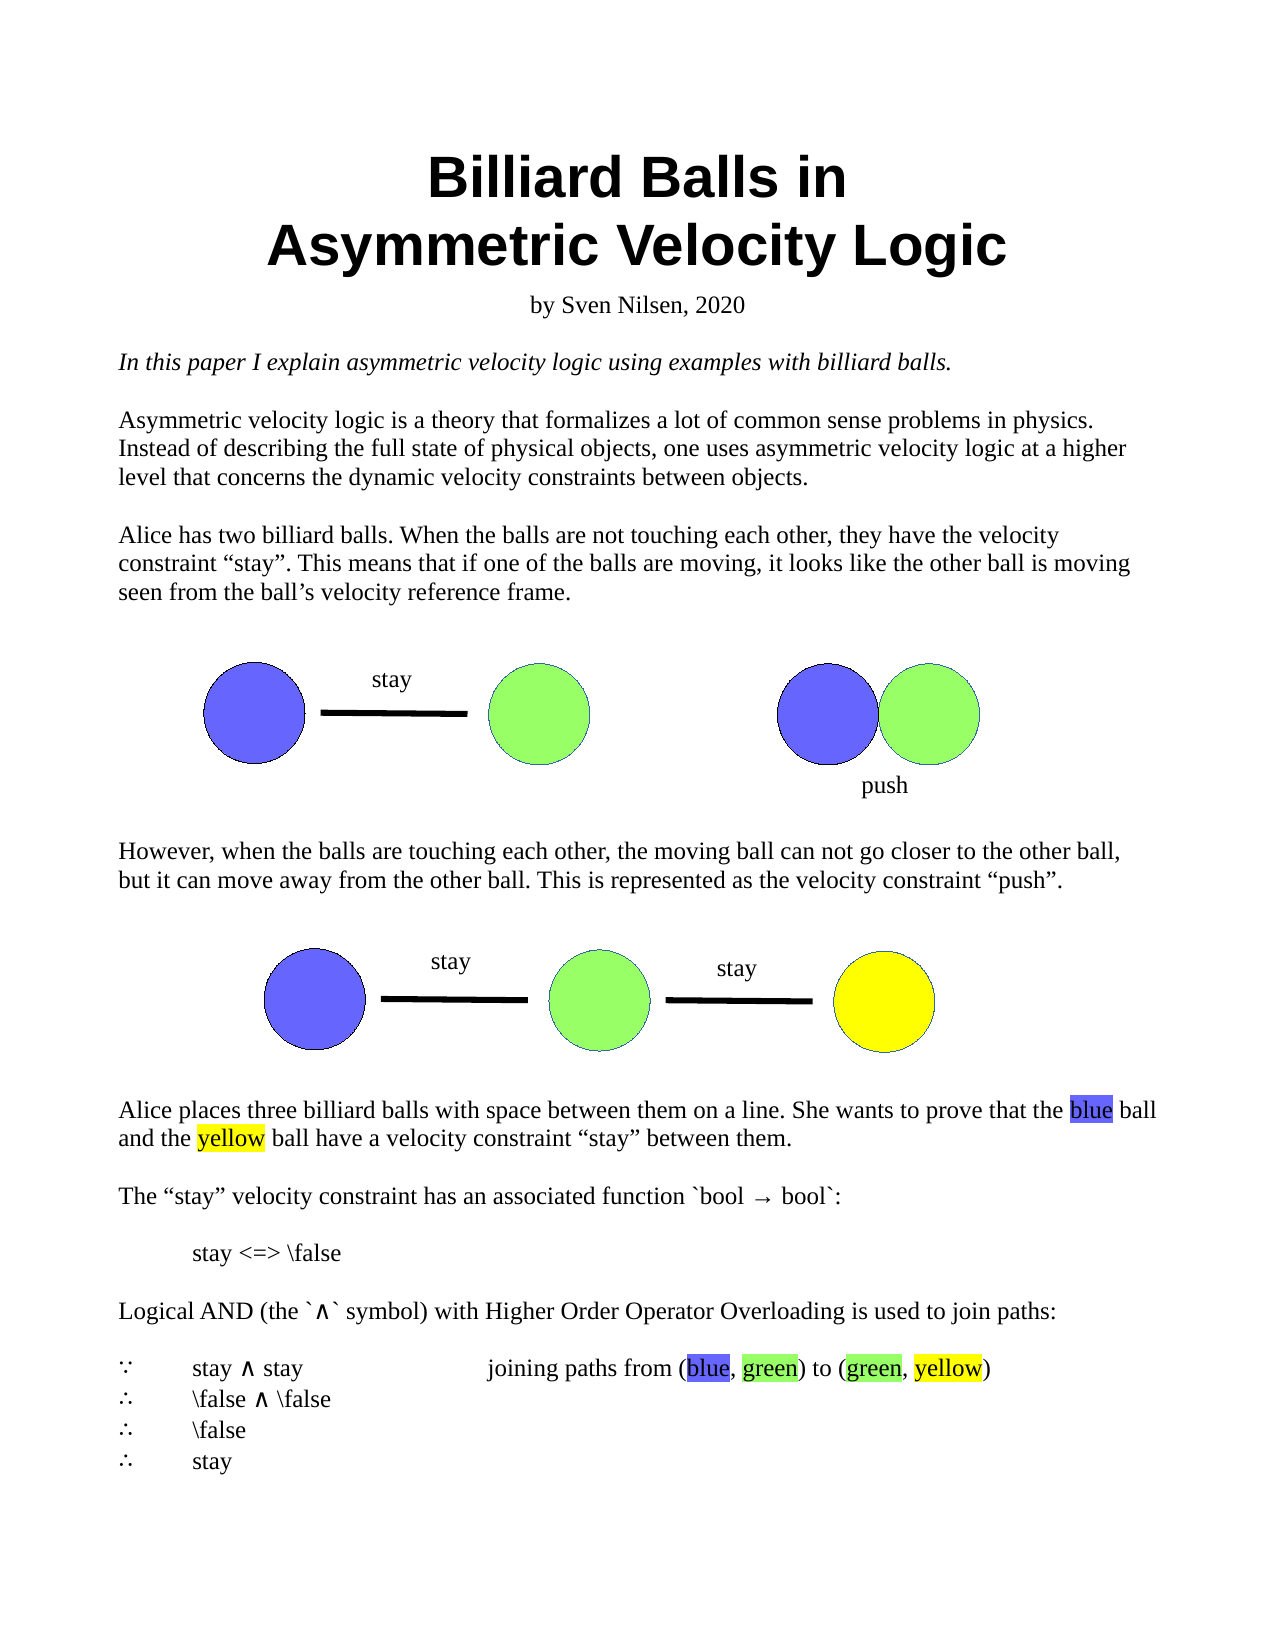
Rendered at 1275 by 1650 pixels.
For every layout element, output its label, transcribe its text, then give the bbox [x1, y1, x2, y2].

text Alice has two billiard balls. When the balls are not touching each other, they have the velocity constraint “stay”. This means that if one of the balls are moving, it looks like the other ball is moving seen from the ball’s velocity reference frame. [118, 520, 1157, 606]
text In this paper I explain asymmetric velocity logic using examples with billiard balls. [118, 347, 1157, 376]
text by Sven Nilsen, 2020 [118, 290, 1157, 318]
text The “stay” velocity constraint has an associated function `bool → bool`: [118, 1181, 1157, 1210]
text ∴ stay [118, 1446, 1157, 1477]
text ∴ \false [118, 1415, 1157, 1446]
text stay <=> \false [118, 1238, 1157, 1267]
text ∵ stay ∧ stay joining paths from (blue, green) to (green, yellow) [118, 1353, 1157, 1384]
title Billiard Balls in Asymmetric Velocity Logic [118, 143, 1157, 277]
text ∴ \false ∧ \false [118, 1384, 1157, 1415]
text Instead of describing the full state of physical objects, one uses asymmetric velocity logic at a higher level that concerns the dynamic velocity constraints between objects. [118, 433, 1157, 491]
text Alice places three billiard balls with space between them on a line. She wants to prove that the blue ball and the yellow ball have a velocity constraint “stay” between them. [118, 1095, 1157, 1152]
text However, when the balls are touching each other, the moving ball can not go closer to the other ball, but it can move away from the other ball. This is represented as the velocity constraint “push”. [118, 836, 1157, 893]
text Asymmetric velocity logic is a theory that formalizes a lot of common sense problems in physics. [118, 405, 1157, 433]
text Logical AND (the `∧` symbol) with Higher Order Operator Overloading is used to join paths: [118, 1296, 1157, 1325]
